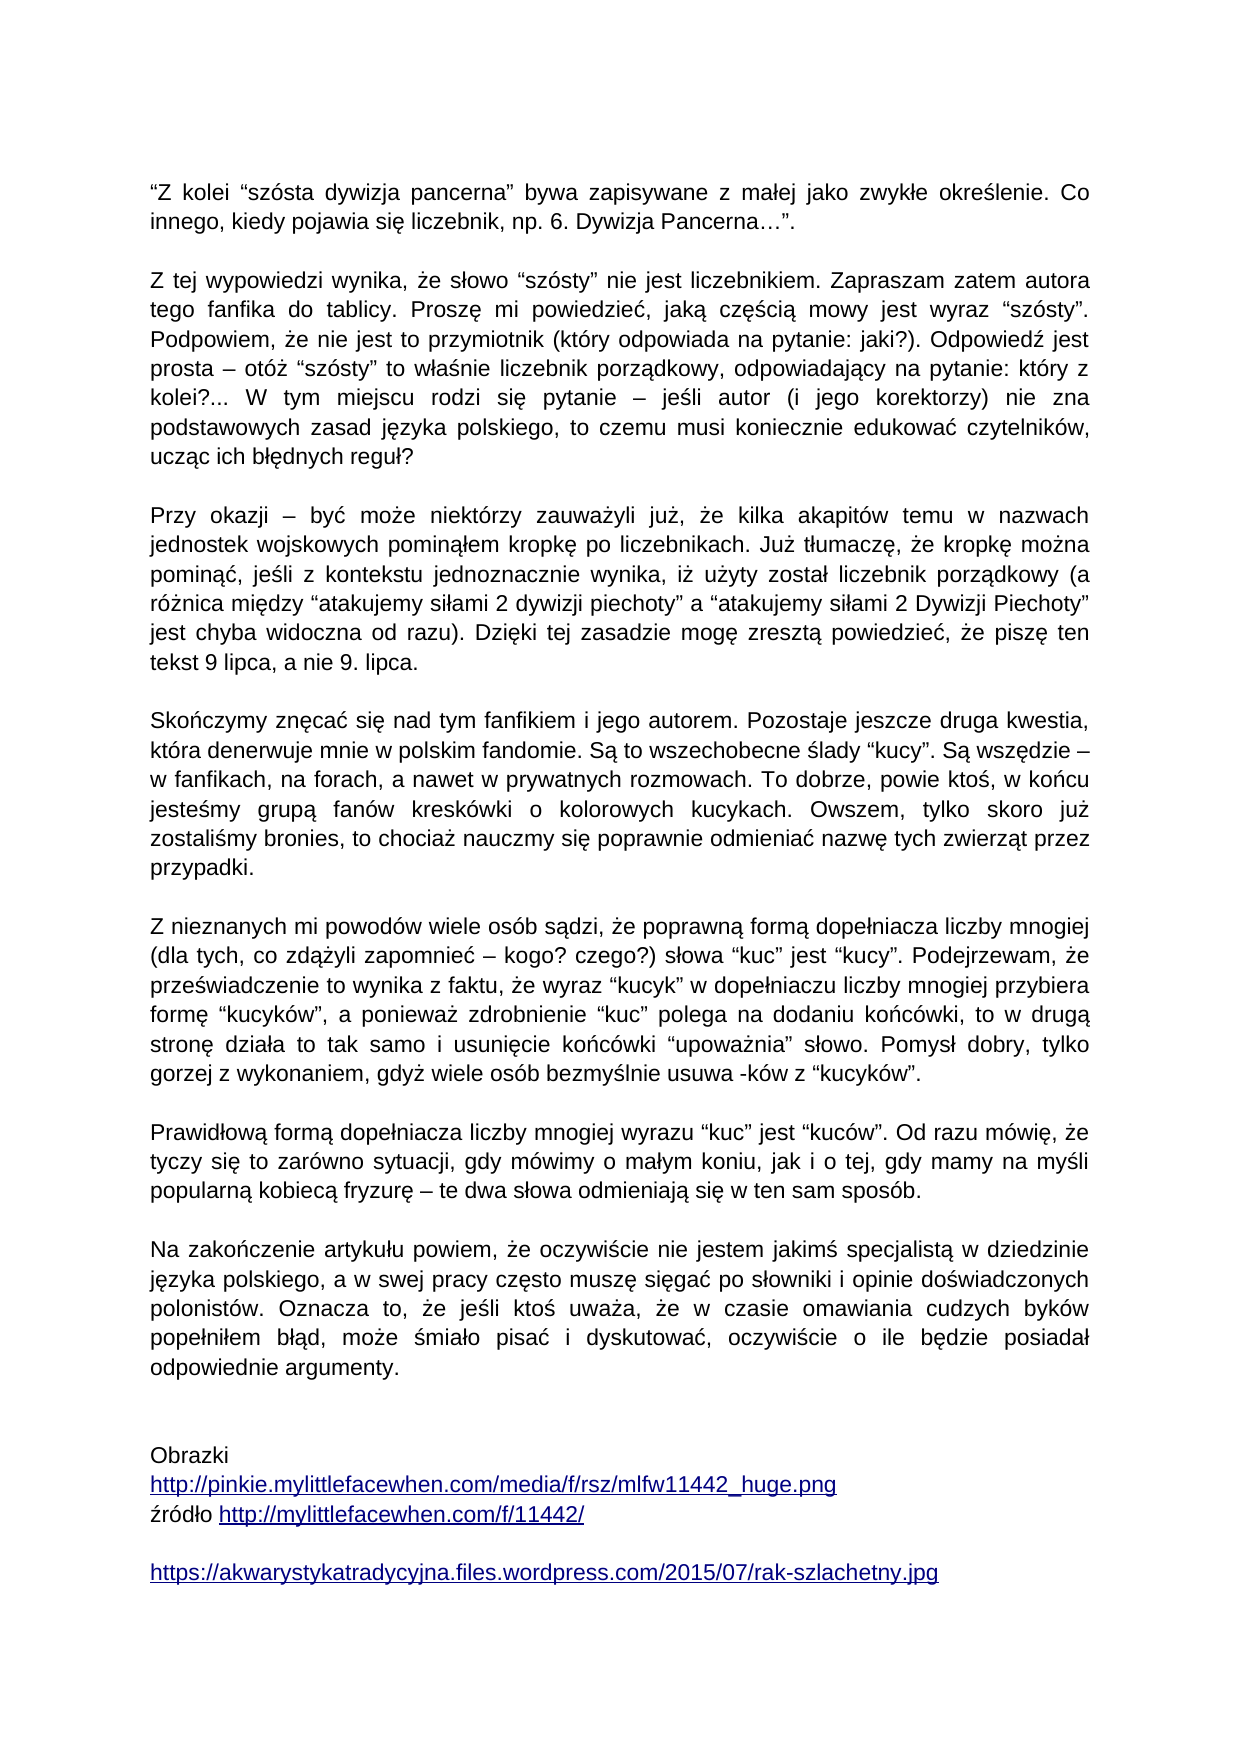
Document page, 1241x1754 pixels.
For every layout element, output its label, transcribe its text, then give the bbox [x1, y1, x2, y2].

text Prawidłową formą dopełniacza liczby mnogiej wyrazu “kuc” jest “kuców”. Od razu mówię, że tyczy się to zarówno sytuacji, gdy mówimy o małym koniu, jak i o tej, gdy mamy na myśli popularną kobiecą fryzurę – te dwa słowa odmieniają się w ten sam sposób. [150, 1119, 1091, 1204]
text Z nieznanych mi powodów wiele osób sądzi, że poprawną formą dopełniacza liczby mnogiej (dla tych, co zdążyli zapomnieć – kogo? czego?) słowa “kuc” jest “kucy”. Podejrzewam, że przeświadczenie to wynika z faktu, że wyraz “kucyk” w dopełniaczu liczby mnogiej przybiera formę “kucyków”, a ponieważ zdrobnienie “kuc” polega na dodaniu końcówki, to w drugą stronę działa to tak samo i usunięcie końcówki “upoważnia” słowo. Pomysł dobry, tylko gorzej z wykonaniem, gdyż wiele osób bezmyślnie usuwa -ków z “kucyków”. [150, 914, 1091, 1086]
text https://akwarystykatradycyjna.files.wordpress.com/2015/07/rak-szlachetny.jpg [150, 1560, 1091, 1586]
text Na zakończenie artykułu powiem, że oczywiście nie jestem jakimś specjalistą w dziedzinie języka polskiego, a w swej pracy często muszę sięgać po słowniki i opinie doświadczonych polonistów. Oznacza to, że jeśli ktoś uważa, że w czasie omawiania cudzych byków popełniłem błąd, może śmiało pisać i dyskutować, oczywiście o ile będzie posiadał odpowiednie argumenty. [150, 1237, 1091, 1380]
text “Z kolei “szósta dywizja pancerna” bywa zapisywane z małej jako zwykłe określenie. Co innego, kiedy pojawia się liczebnik, np. 6. Dywizja Pancerna…”. [150, 179, 1091, 234]
text Obrazki [150, 1442, 1091, 1468]
text http://pinkie.mylittlefacewhen.com/media/f/rsz/mlfw11442_huge.png [150, 1472, 1091, 1497]
text Skończymy znęcać się nad tym fanfikiem i jego autorem. Pozostaje jeszcze druga kwestia, która denerwuje mnie w polskim fandomie. Są to wszechobecne ślady “kucy”. Są wszędzie – w fanfikach, na forach, a nawet w prywatnych rozmowach. To dobrze, powie ktoś, w końcu jesteśmy grupą fanów kreskówki o kolorowych kucykach. Owszem, tylko skoro już zostaliśmy bronies, to chociaż nauczmy się poprawnie odmieniać nazwę tych zwierząt przez przypadki. [150, 708, 1091, 881]
text Z tej wypowiedzi wynika, że słowo “szósty” nie jest liczebnikiem. Zapraszam zatem autora tego fanfika do tablicy. Proszę mi powiedzieć, jaką częścią mowy jest wyraz “szósty”. Podpowiem, że nie jest to przymiotnik (który odpowiada na pytanie: jaki?). Odpowiedź jest prosta – otóż “szósty” to właśnie liczebnik porządkowy, odpowiadający na pytanie: który z kolei?... W tym miejscu rodzi się pytanie – jeśli autor (i jego korektorzy) nie zna podstawowych zasad języka polskiego, to czemu musi koniecznie edukować czytelników, ucząc ich błędnych reguł? [150, 267, 1091, 469]
text źródło http://mylittlefacewhen.com/f/11442/ [150, 1501, 1091, 1527]
text Przy okazji – być może niektórzy zauważyli już, że kilka akapitów temu w nazwach jednostek wojskowych pominąłem kropkę po liczebnikach. Już tłumaczę, że kropkę można pominąć, jeśli z kontekstu jednoznacznie wynika, iż użyty został liczebnik porządkowy (a różnica między “atakujemy siłami 2 dywizji piechoty” a “atakujemy siłami 2 Dywizji Piechoty” jest chyba widoczna od razu). Dzięki tej zasadzie mogę zresztą powiedzieć, że piszę ten tekst 9 lipca, a nie 9. lipca. [150, 502, 1091, 675]
